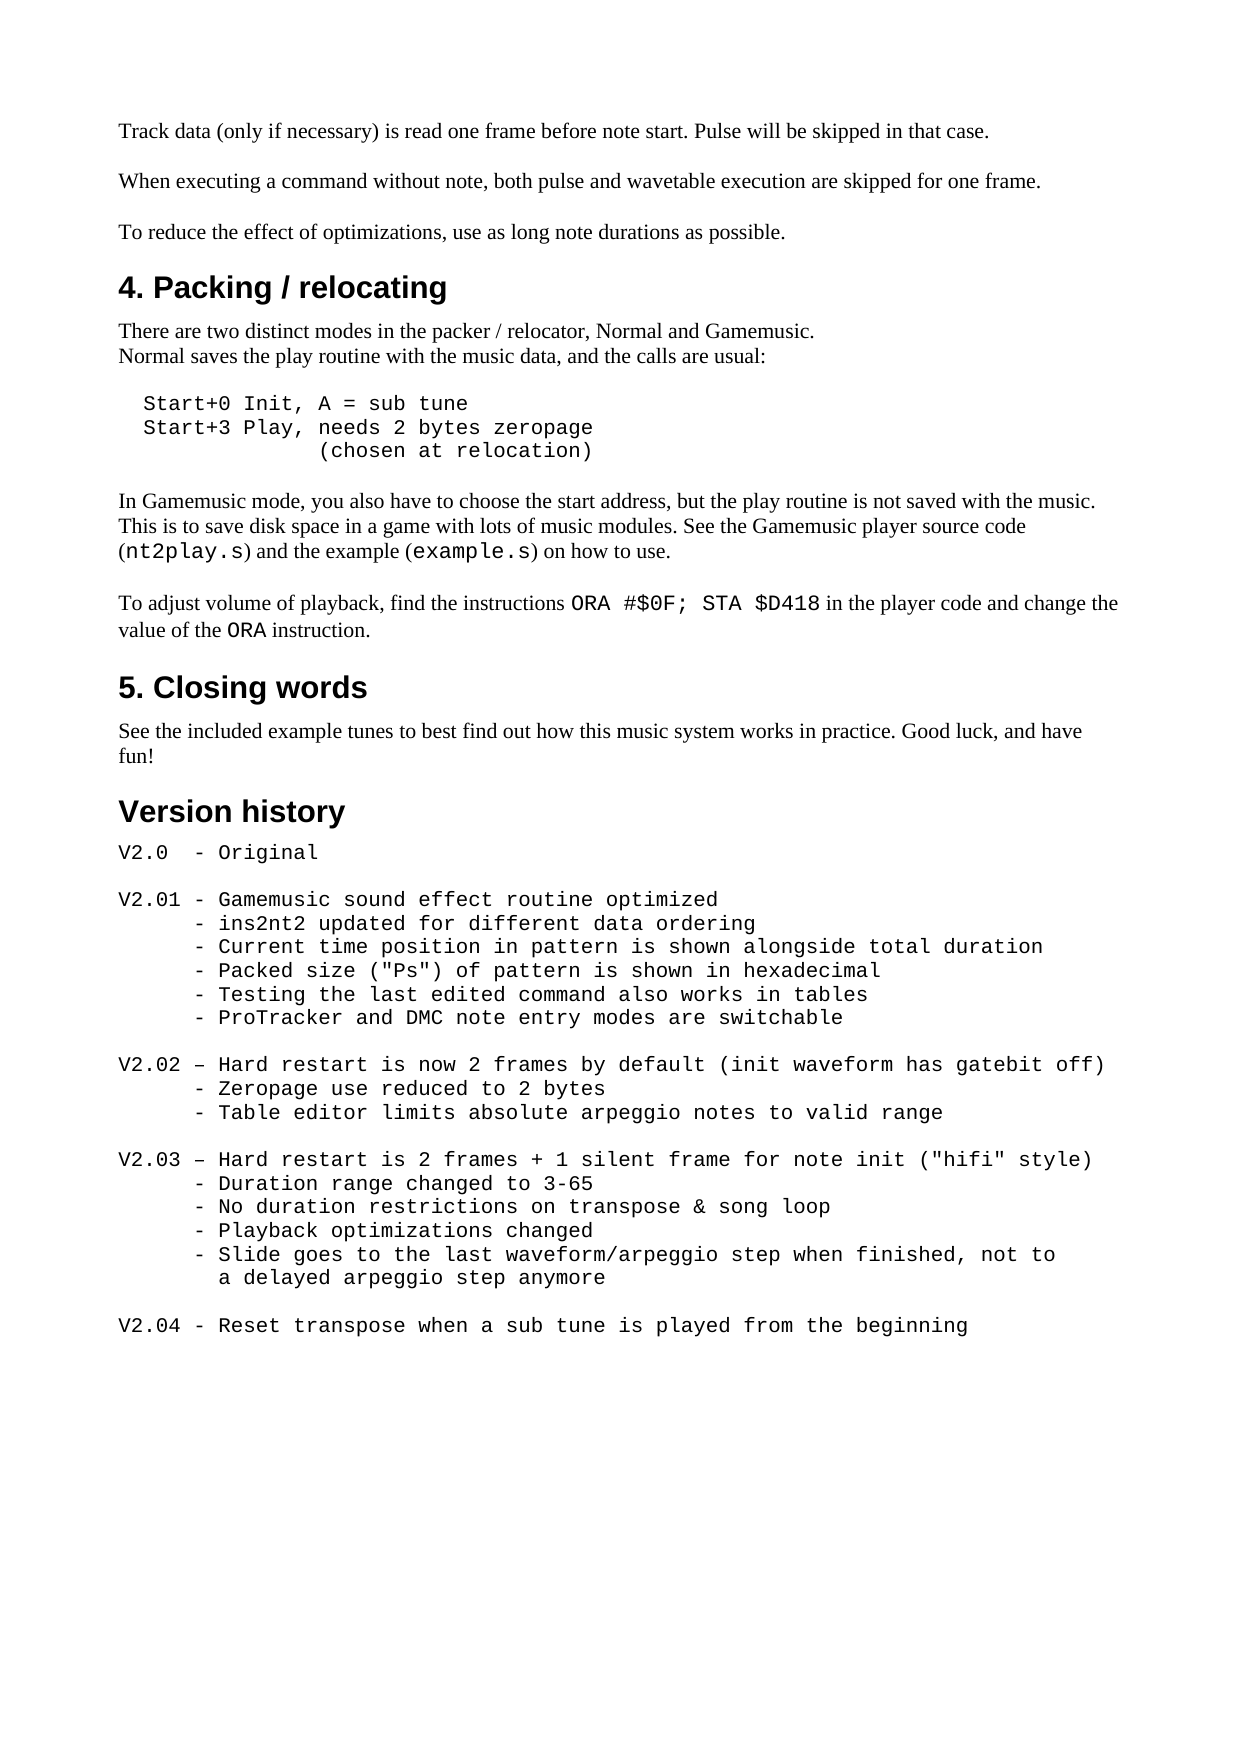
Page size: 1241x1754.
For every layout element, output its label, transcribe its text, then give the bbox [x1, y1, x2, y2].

text a delayed arpeggio step anymore [118, 1267, 1122, 1291]
text V2.0 - Original [118, 842, 1122, 865]
text V2.02 – Hard restart is now 2 frames by default (init waveform has gatebit off) [118, 1054, 1122, 1078]
subtitle 4. Packing / relocating [118, 269, 1122, 305]
text To reduce the effect of optimizations, use as long note durations as possible. [118, 219, 1122, 244]
subtitle 5. Closing words [118, 669, 1122, 705]
text V2.01 - Gamemusic sound effect routine optimized [118, 889, 1122, 913]
text Start+0 Init, A = sub tune [118, 393, 1122, 417]
text - No duration restrictions on transpose & song loop [118, 1196, 1122, 1220]
text - Packed size ("Ps") of pattern is shown in hexadecimal [118, 960, 1122, 983]
text To adjust volume of playback, find the instructions ORA #$0F; STA $D418 in the player code and change the value of the ORA instruction. [118, 590, 1122, 644]
text - Table editor limits absolute arpeggio notes to valid range [118, 1102, 1122, 1125]
text - Slide goes to the last waveform/arpeggio step when finished, not to [118, 1244, 1122, 1267]
text - Current time position in pattern is shown alongside total duration [118, 936, 1122, 960]
text V2.04 - Reset transpose when a sub tune is played from the beginning [118, 1314, 1122, 1338]
text - Playback optimizations changed [118, 1220, 1122, 1244]
text - Duration range changed to 3-65 [118, 1173, 1122, 1196]
text Normal saves the play routine with the music data, and the calls are usual: [118, 343, 1122, 368]
text - ins2nt2 updated for different data ordering [118, 913, 1122, 936]
text - Testing the last edited command also works in tables [118, 983, 1122, 1007]
subtitle Version history [118, 793, 1122, 829]
text In Gamemusic mode, you also have to choose the start address, but the play routine is not saved with the music. This is to save disk space in a game with lots of music modules. See the Gamemusic player source code (nt2play.s) and the example (example.s) on how to use. [118, 488, 1122, 565]
text - ProTracker and DMC note entry modes are switchable [118, 1007, 1122, 1031]
text (chosen at relocation) [118, 441, 1122, 464]
text V2.03 – Hard restart is 2 frames + 1 silent frame for note init ("hifi" style) [118, 1149, 1122, 1173]
text See the included example tunes to best find out how this music system works in practice. Good luck, and have fun! [118, 718, 1122, 768]
text There are two distinct modes in the packer / relocator, Normal and Gamemusic. [118, 318, 1122, 343]
text Start+3 Play, needs 2 bytes zeropage [118, 417, 1122, 441]
text - Zeropage use reduced to 2 bytes [118, 1078, 1122, 1102]
text Track data (only if necessary) is read one frame before note start. Pulse will be skipped in that case. [118, 118, 1122, 143]
text When executing a command without note, both pulse and wavetable execution are skipped for one frame. [118, 168, 1122, 194]
